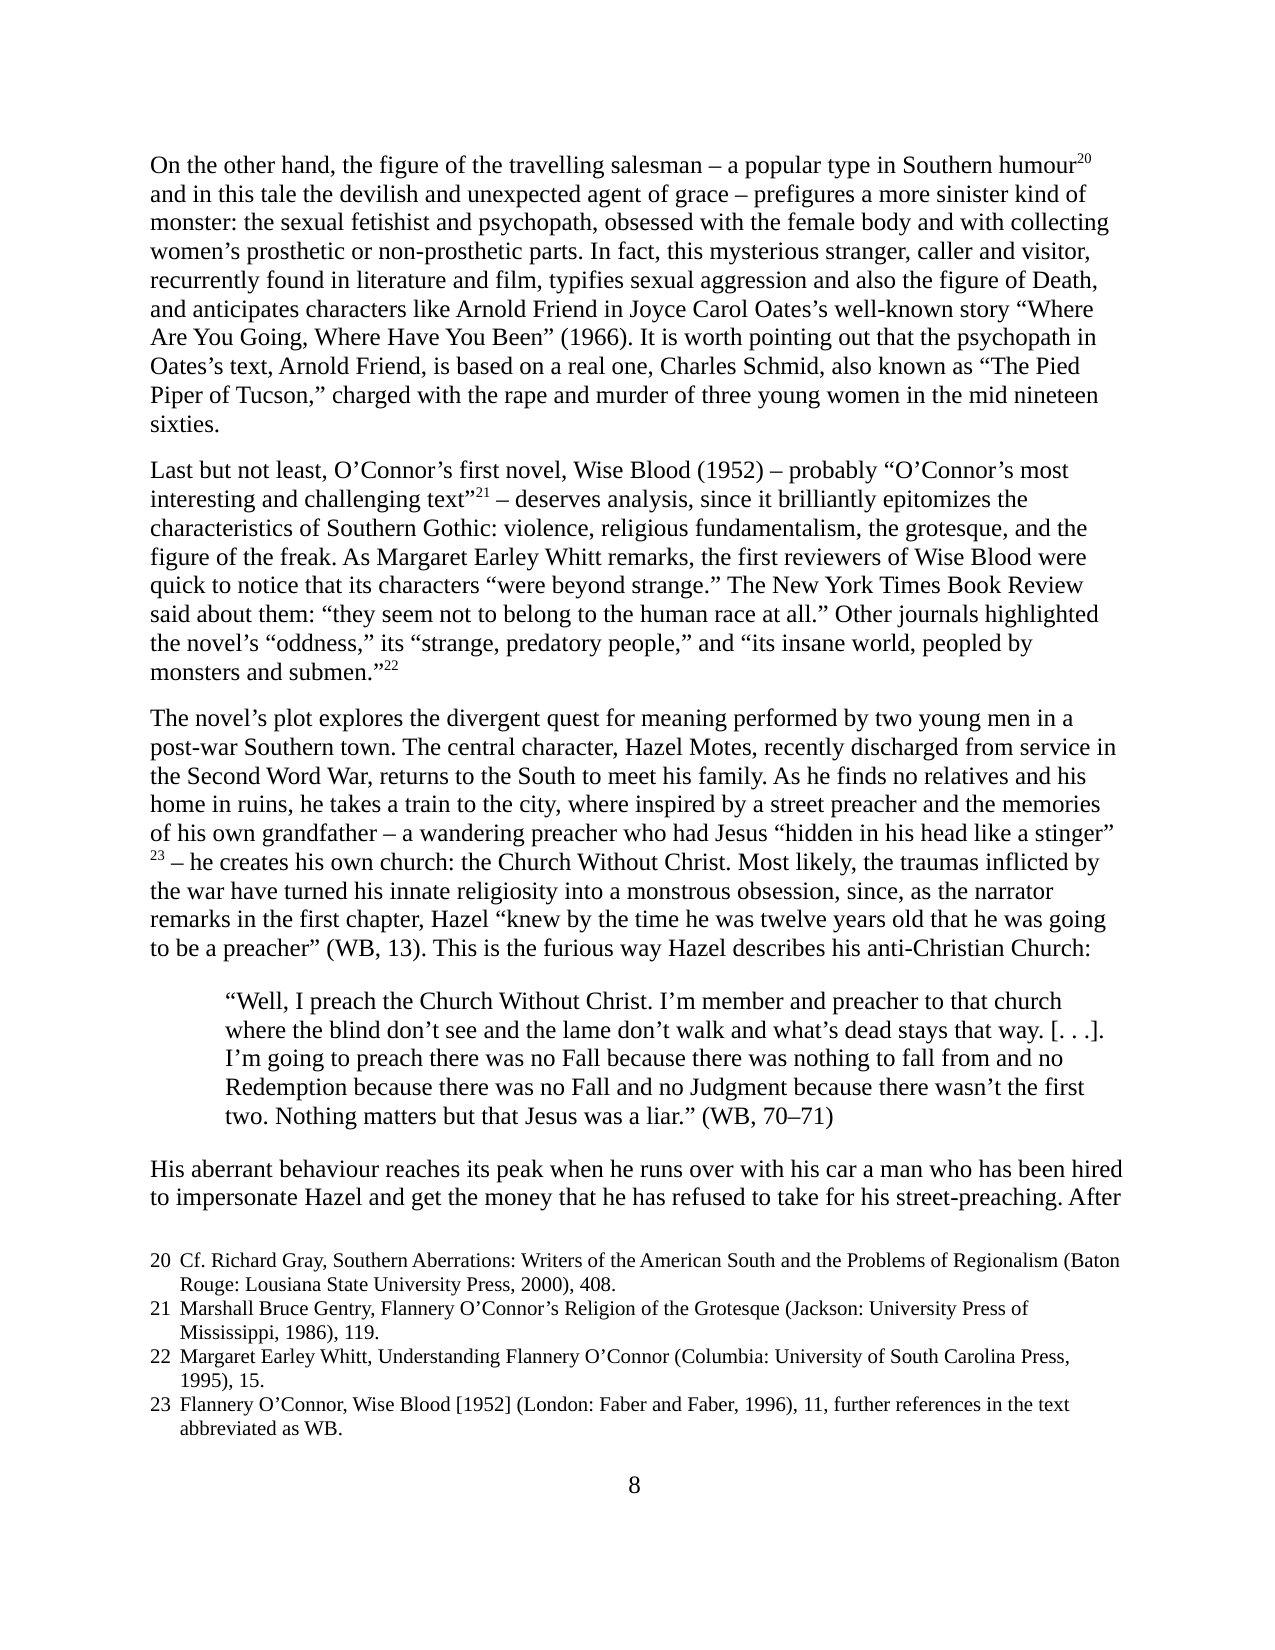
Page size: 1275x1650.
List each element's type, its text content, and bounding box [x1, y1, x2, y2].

text Flannery O’Connor, Wise Blood [1952] (London: Faber and Faber, 1996), 11, further references in the text abbreviated as WB. [150, 1392, 1125, 1440]
text His aberrant behaviour reaches its peak when he runs over with his car a man who has been hired to impersonate Hazel and get the money that he has refused to take for his street-preaching. After [150, 1154, 1125, 1211]
text “Well, I preach the Church Without Christ. I’m member and preacher to that church where the blind don’t see and the lame don’t walk and what’s dead stays that way. [. . .]. I’m going to preach there was no Fall because there was nothing to fall from and no Redemption because there was no Fall and no Judgment because there wasn’t the first two. Nothing matters but that Jesus was a liar.” (WB, 70–71) [225, 986, 1125, 1130]
text Last but not least, O’Connor’s first novel, Wise Blood (1952) – probably “O’Connor’s most interesting and challenging text” – deserves analysis, since it brilliantly epitomizes the characteristics of Southern Gothic: violence, religious fundamentalism, the grotesque, and the figure of the freak. As Margaret Earley Whitt remarks, the first reviewers of Wise Blood were quick to notice that its characters “were beyond strange.” The New York Times Book Review said about them: “they seem not to belong to the human race at all.” Other journals highlighted the novel’s “oddness,” its “strange, predatory people,” and “its insane world, peopled by monsters and submen.” [150, 455, 1125, 685]
text Cf. Richard Gray, Southern Aberrations: Writers of the American South and the Problems of Regionalism (Baton Rouge: Lousiana State University Press, 2000), 408. [150, 1247, 1125, 1296]
text On the other hand, the figure of the travelling salesman – a popular type in Southern humour and in this tale the devilish and unexpected agent of grace – prefigures a more sinister kind of monster: the sexual fetishist and psychopath, obsessed with the female body and with collecting women’s prosthetic or non-prosthetic parts. In fact, this mysterious stranger, caller and visitor, recurrently found in literature and film, typifies sexual aggression and also the figure of Death, and anticipates characters like Arnold Friend in Joyce Carol Oates’s well-known story “Where Are You Going, Where Have You Been” (1966). It is worth pointing out that the psychopath in Oates’s text, Arnold Friend, is based on a real one, Charles Schmid, also known as “The Pied Piper of Tucson,” charged with the rape and murder of three young women in the mid nineteen sixties. [150, 150, 1125, 437]
text Marshall Bruce Gentry, Flannery O’Connor’s Religion of the Grotesque (Jackson: University Press of Mississippi, 1986), 119. [150, 1296, 1125, 1344]
text Margaret Earley Whitt, Understanding Flannery O’Connor (Columbia: University of South Carolina Press, 1995), 15. [150, 1344, 1125, 1392]
text The novel’s plot explores the divergent quest for meaning performed by two young men in a post-war Southern town. The central character, Hazel Motes, recently discharged from service in the Second Word War, returns to the South to meet his family. As he finds no relatives and his home in ruins, he takes a train to the city, where inspired by a street preacher and the memories of his own grandfather – a wandering preacher who had Jesus “hidden in his head like a stinger” – he creates his own church: the Church Without Christ. Most likely, the traumas inflicted by the war have turned his innate religiosity into a monstrous obsession, since, as the narrator remarks in the first chapter, Hazel “knew by the time he was twelve years old that he was going to be a preacher” (WB, 13). This is the furious way Hazel describes his anti-Christian Church: [150, 703, 1125, 962]
